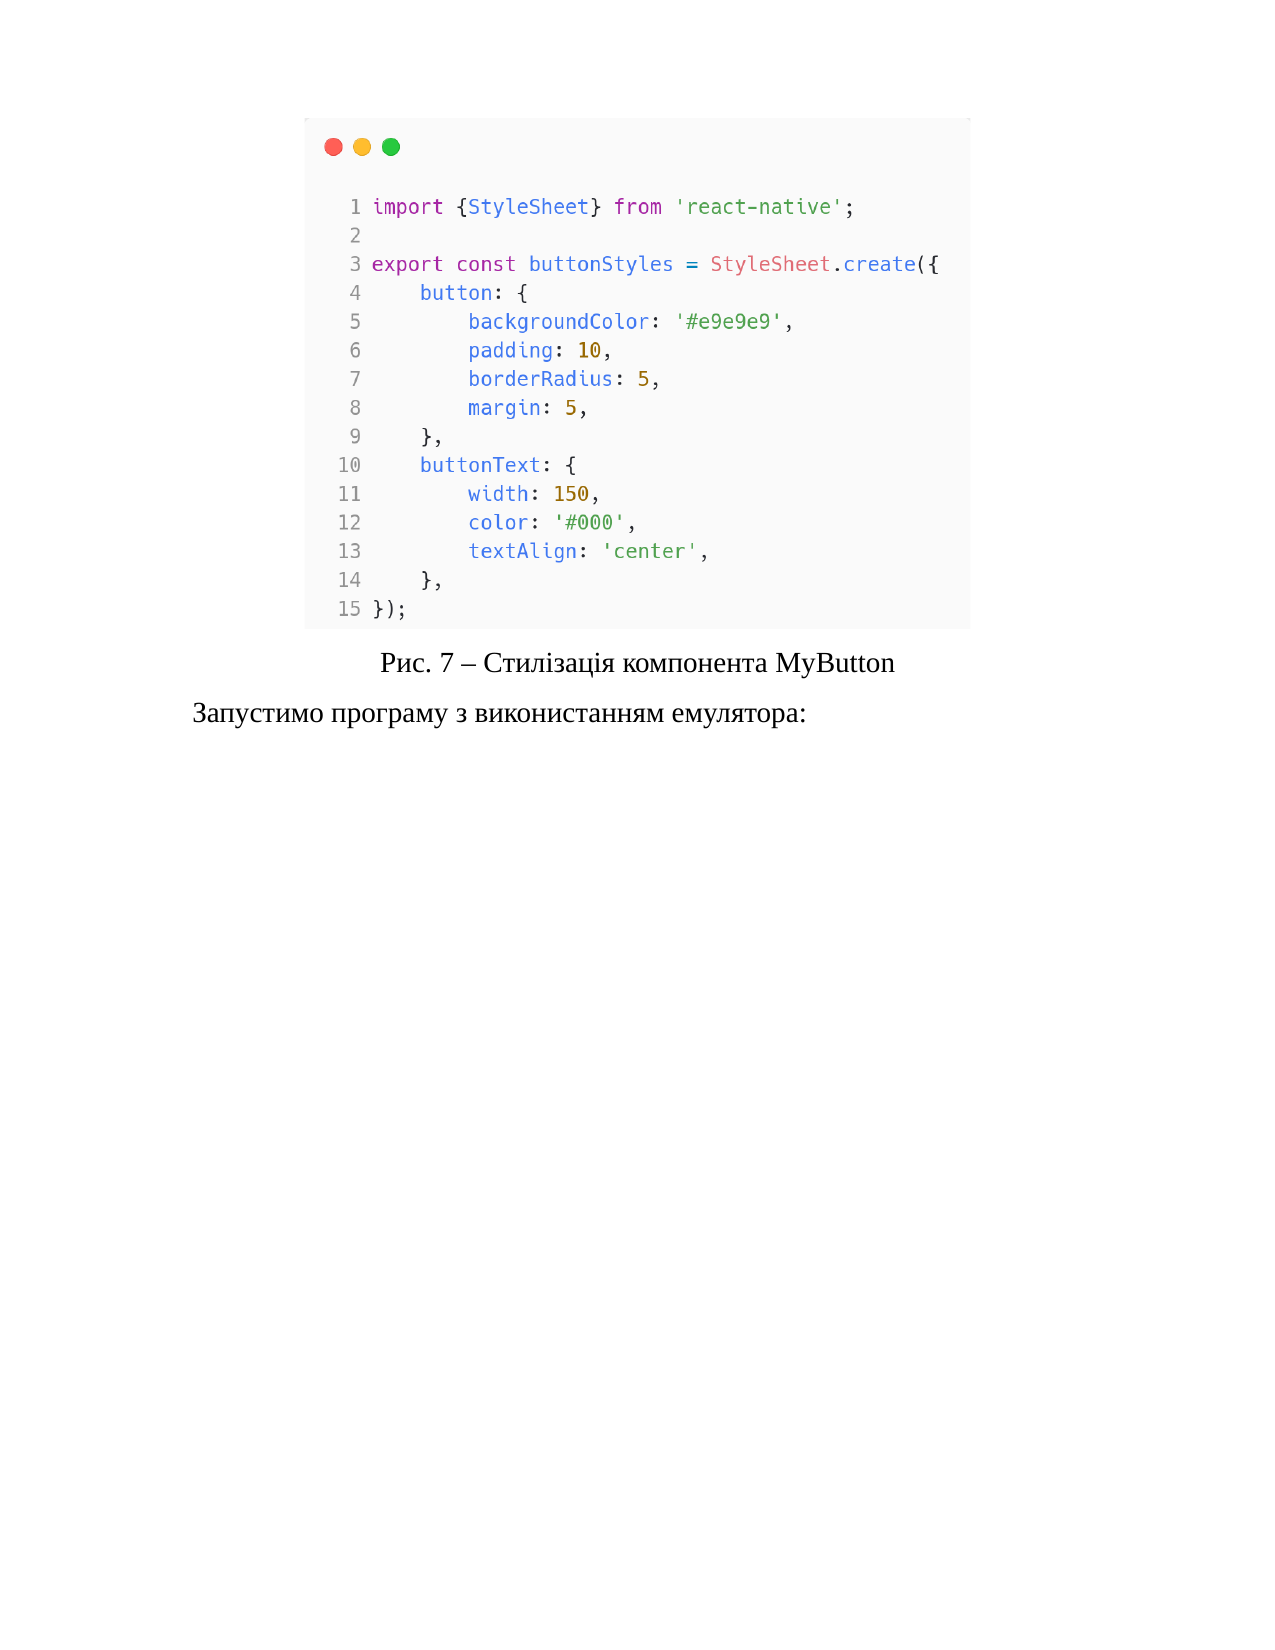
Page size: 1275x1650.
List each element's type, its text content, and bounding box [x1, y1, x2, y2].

text Запустимо програму з виконистанням емулятора: [118, 695, 1157, 729]
text Рис. 7 – Cтилізація компонента MyButton [118, 118, 1157, 678]
picture [304, 118, 971, 629]
